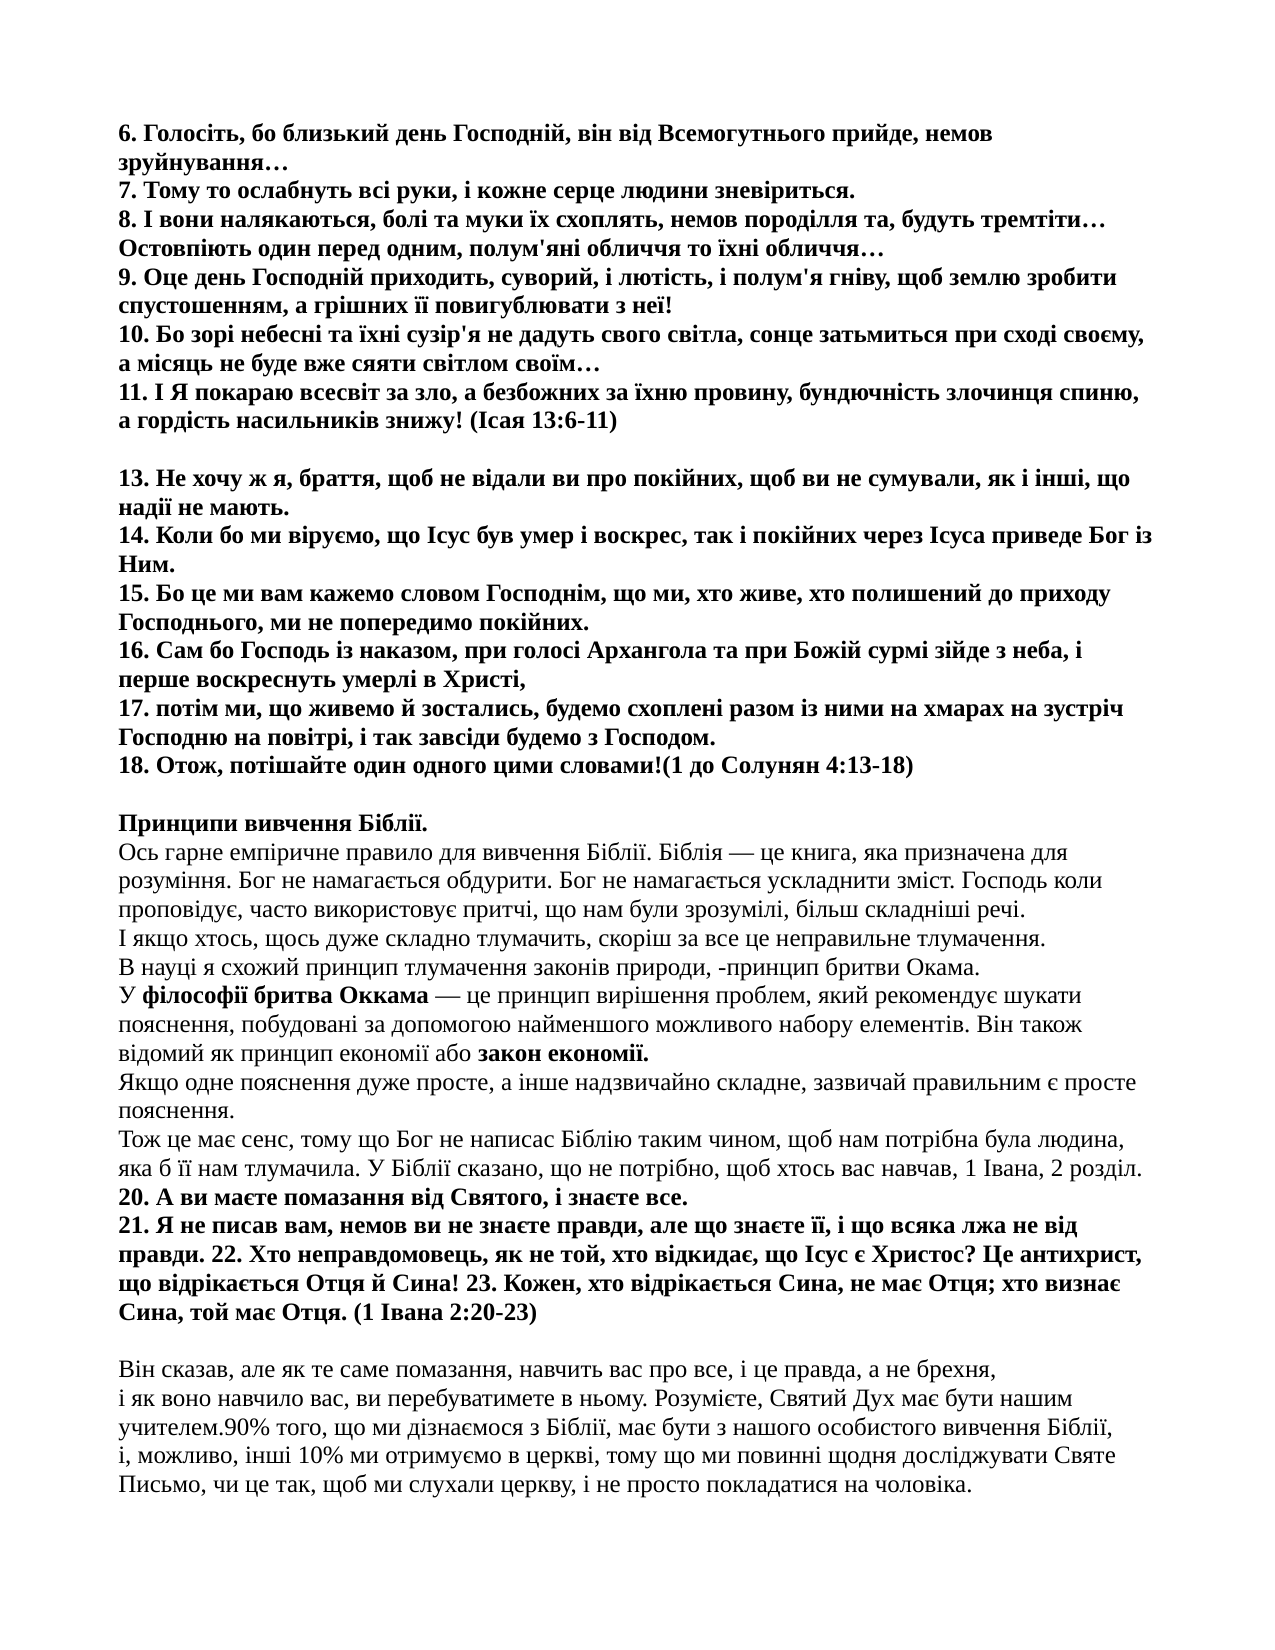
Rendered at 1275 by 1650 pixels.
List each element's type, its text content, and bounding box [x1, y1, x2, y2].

text 20. А ви маєте помазання від Святого, і знаєте все. [118, 1182, 1157, 1211]
text 10. Бо зорі небесні та їхні сузір'я не дадуть свого світла, сонце затьмиться при сході своєму, а місяць не буде вже сяяти світлом своїм… [118, 319, 1157, 377]
text 13. Не хочу ж я, браття, щоб не відали ви про покійних, щоб ви не сумували, як і інші, що надії не мають. [118, 463, 1157, 521]
text 11. І Я покараю всесвіт за зло, а безбожних за їхню провину, бундючність злочинця спиню, а гордість насильників знижу! (Ісая 13:6-11) [118, 377, 1157, 434]
text 16. Сам бо Господь із наказом, при голосі Архангола та при Божій сурмі зійде з неба, і перше воскреснуть умерлі в Христі, [118, 636, 1157, 693]
text 7. Тому то ослабнуть всі руки, і кожне серце людини зневіриться. [118, 176, 1157, 204]
text Тож це має сенс, тому що Бог не написас Біблію таким чином, щоб нам потрібна була людина, яка б її нам тлумачила. У Біблії сказано, що не потрібно, щоб хтось вас навчав, 1 Івана, 2 розділ. [118, 1124, 1157, 1182]
text 17. потім ми, що живемо й зостались, будемо схоплені разом із ними на хмарах на зустріч Господню на повітрі, і так завсіди будемо з Господом. [118, 693, 1157, 751]
text В науці я схожий принцип тлумачення законів природи, -принцип бритви Окама. [118, 952, 1157, 981]
text і як воно навчило вас, ви перебуватимете в ньому. Розумієте, Святий Дух має бути нашим учителем.90% того, що ми дізнаємося з Біблії, має бути з нашого особистого вивчення Біблії, [118, 1383, 1157, 1441]
text 15. Бо це ми вам кажемо словом Господнім, що ми, хто живе, хто полишений до приходу Господнього, ми не попередимо покійних. [118, 578, 1157, 636]
text 18. Отож, потішайте один одного цими словами!(1 до Солунян 4:13-18) [118, 751, 1157, 779]
text і, можливо, інші 10% ми отримуємо в церкві, тому що ми повинні щодня досліджувати Святе Письмо, чи це так, щоб ми слухали церкву, і не просто покладатися на чоловіка. [118, 1441, 1157, 1498]
text Ось гарне емпіричне правило для вивчення Біблії. Біблія — це книга, яка призначена для розуміння. Бог не намагається обдурити. Бог не намагається ускладнити зміст. Господь коли проповідує, часто використовує притчі, що нам були зрозумілі, більш складніші речі. [118, 837, 1157, 923]
text У філософії бритва Оккама — це принцип вирішення проблем, який рекомендує шукати пояснення, побудовані за допомогою найменшого можливого набору елементів. Він також відомий як принцип економії або закон економії. [118, 981, 1157, 1067]
text Принципи вивчення Біблії. [118, 808, 1157, 837]
text 21. Я не писав вам, немов ви не знаєте правди, але що знаєте її, і що всяка лжа не від правди. 22. Хто неправдомовець, як не той, хто відкидає, що Ісус є Христос? Це антихрист, що відрікається Отця й Сина! 23. Кожен, хто відрікається Сина, не має Отця; хто визнає Сина, той має Отця. (1 Івана 2:20-23) [118, 1211, 1157, 1326]
text 14. Коли бо ми віруємо, що Ісус був умер і воскрес, так і покійних через Ісуса приведе Бог із Ним. [118, 521, 1157, 578]
text 9. Оце день Господній приходить, суворий, і лютість, і полум'я гніву, щоб землю зробити спустошенням, а грішних її повигублювати з неї! [118, 262, 1157, 319]
text Він сказав, але як те саме помазання, навчить вас про все, і це правда, а не брехня, [118, 1354, 1157, 1383]
text І якщо хтось, щось дуже складно тлумачить, скоріш за все це неправильне тлумачення. [118, 923, 1157, 952]
text Якщо одне пояснення дуже просте, а інше надзвичайно складне, зазвичай правильним є просте пояснення. [118, 1067, 1157, 1124]
text 6. Голосіть, бо близький день Господній, він від Всемогутнього прийде, немов зруйнування… [118, 118, 1157, 176]
text 8. І вони налякаються, болі та муки їх схоплять, немов породілля та, будуть тремтіти… Остовпіють один перед одним, полум'яні обличчя то їхні обличчя… [118, 204, 1157, 262]
